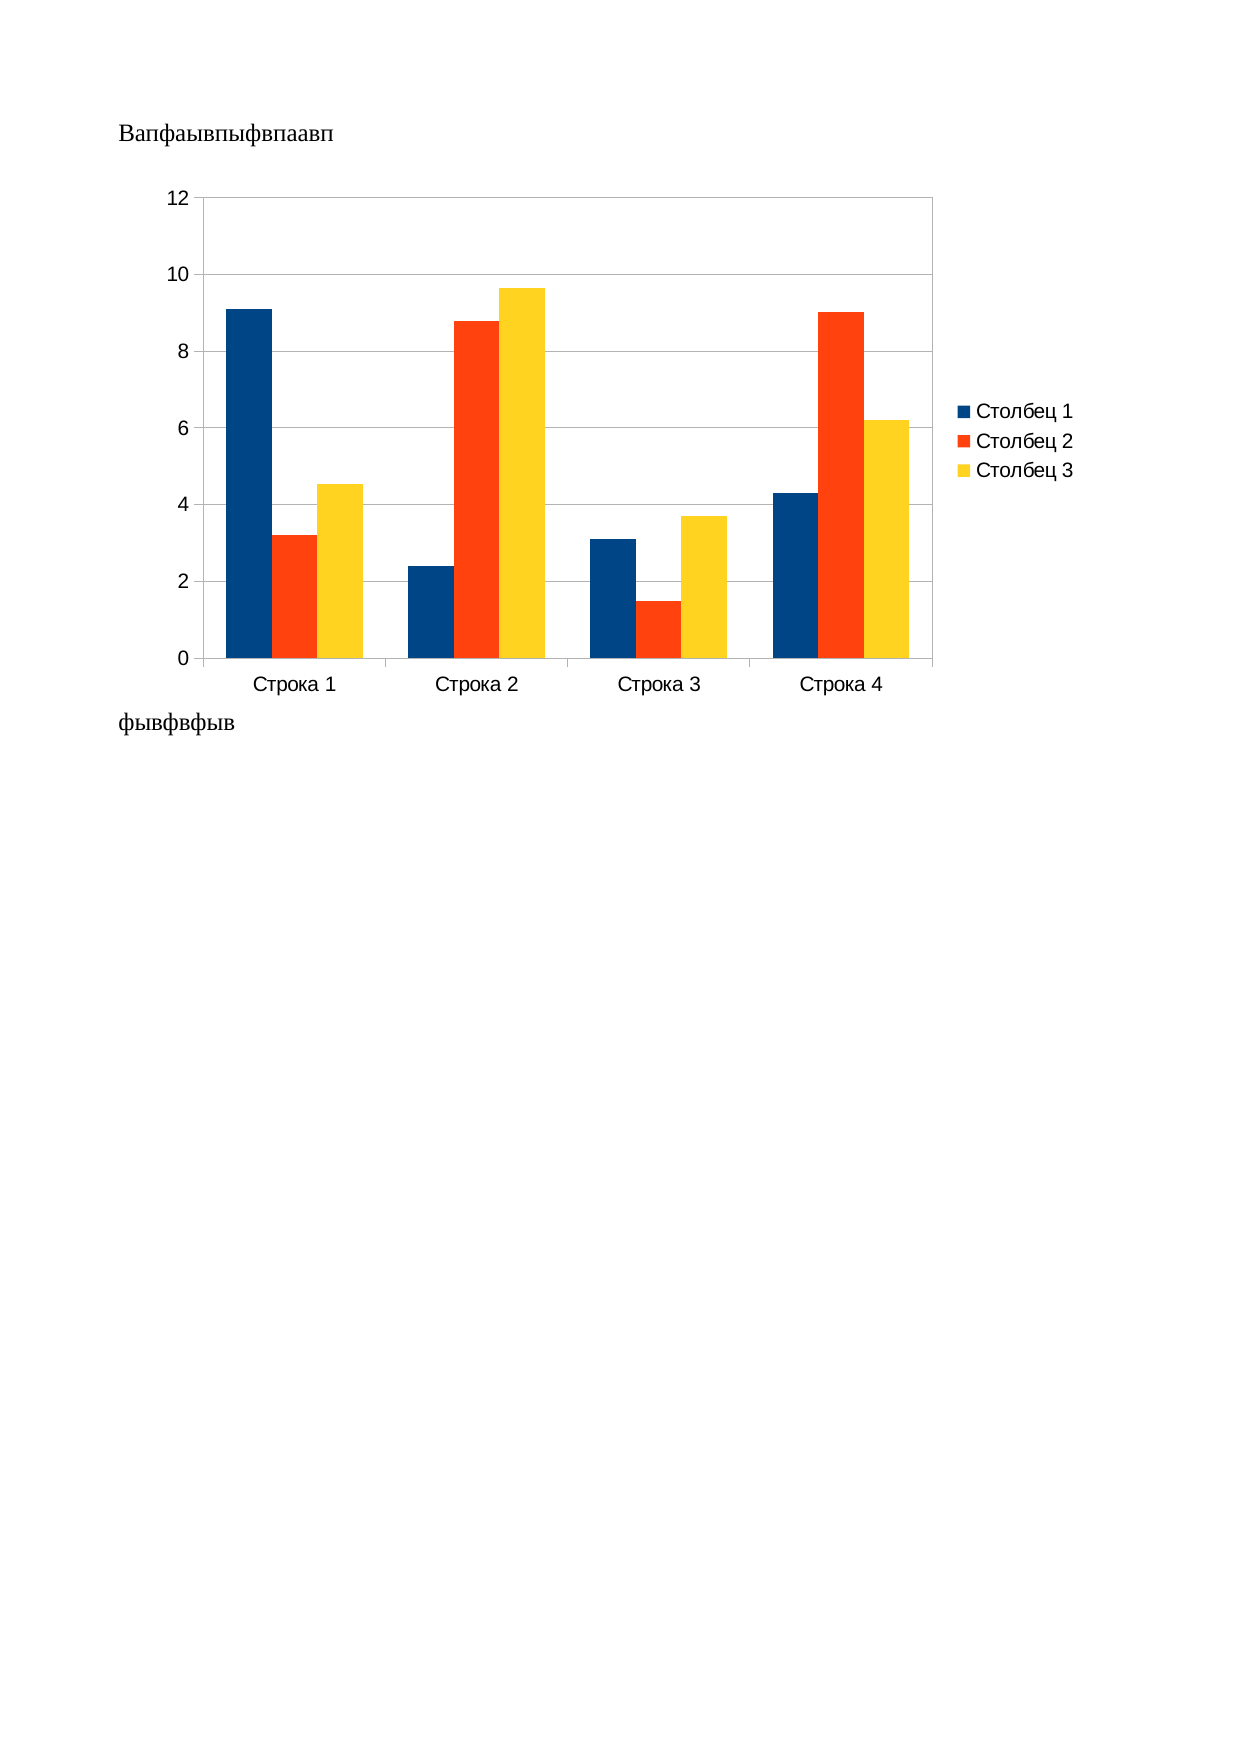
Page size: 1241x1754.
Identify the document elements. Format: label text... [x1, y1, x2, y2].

text Вапфаывпыфвпаавп [118, 118, 1122, 147]
text фывфвфыв [118, 176, 1122, 736]
